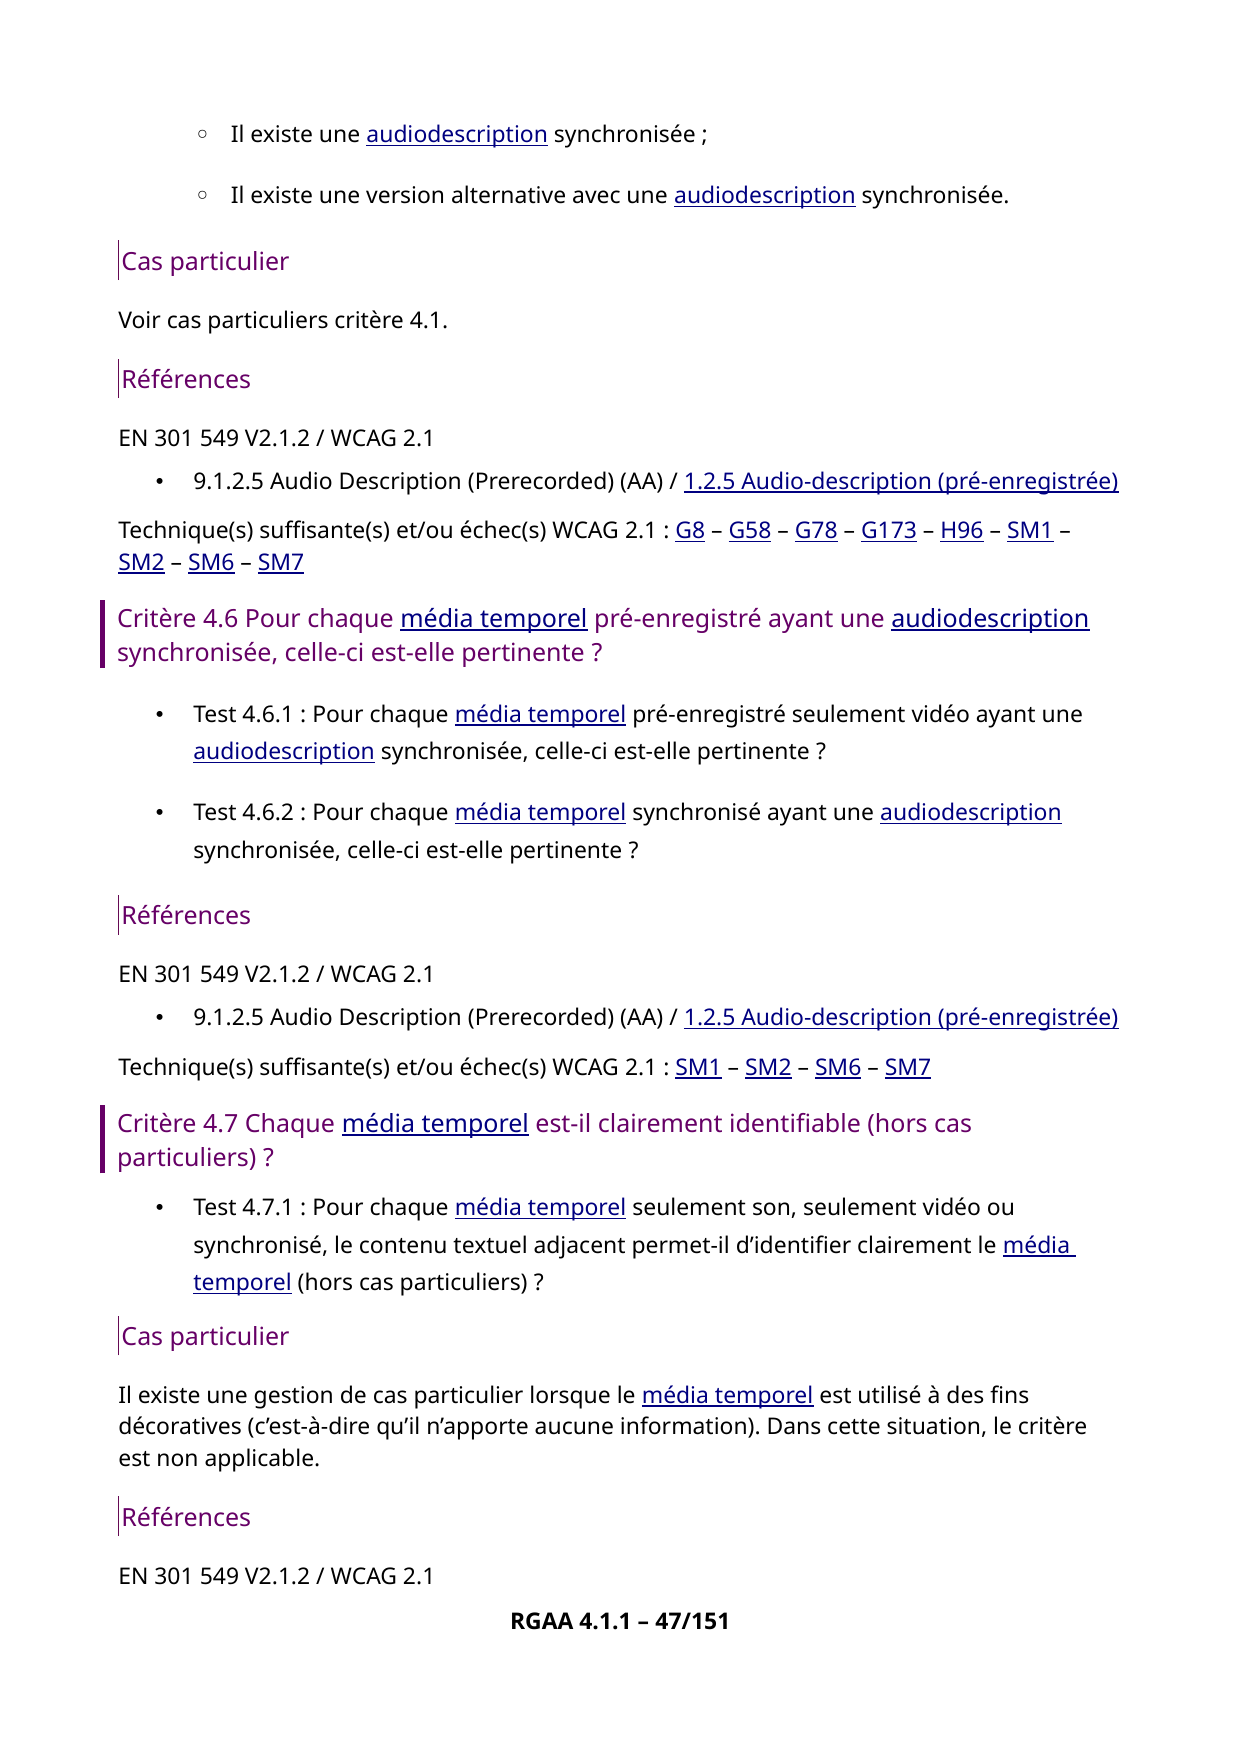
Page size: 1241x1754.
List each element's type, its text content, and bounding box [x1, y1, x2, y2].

text Technique(s) suffisante(s) et/ou échec(s) WCAG 2.1 : G8 – G58 – G78 – G173 – H96 – SM1 – SM2 – SM6 – SM7 [118, 514, 1122, 577]
subtitle Références [119, 895, 1122, 935]
list Test 4.7.1 : Pour chaque média temporel seulement son, seulement vidéo ou synchronisé, le contenu textuel adjacent permet-il d’identifier clairement le média temporel (hors cas particuliers) ? [156, 1191, 1122, 1297]
list 9.1.2.5 Audio Description (Prerecorded) (AA) / 1.2.5 Audio-description (pré-enregistrée) [156, 1001, 1122, 1033]
text EN 301 549 V2.1.2 / WCAG 2.1 [118, 422, 1122, 453]
text Voir cas particuliers critère 4.1. [118, 304, 1122, 335]
text EN 301 549 V2.1.2 / WCAG 2.1 [118, 958, 1122, 989]
subtitle Références [118, 358, 1122, 398]
subtitle Cas particulier [119, 240, 1122, 280]
text EN 301 549 V2.1.2 / WCAG 2.1 [118, 1560, 1122, 1591]
list Il existe une audiodescription synchronisée ; [193, 118, 1122, 149]
subtitle Références [119, 1496, 1122, 1536]
list Test 4.6.1 : Pour chaque média temporel pré-enregistré seulement vidéo ayant une audiodescription synchronisée, celle-ci est-elle pertinente ? [156, 698, 1122, 767]
text Il existe une gestion de cas particulier lorsque le média temporel est utilisé à des fins décoratives (c’est-à-dire qu’il n’apporte aucune information). Dans cette situation, le critère est non applicable. [118, 1379, 1122, 1473]
subtitle Critère 4.7 Chaque média temporel est-il clairement identifiable (hors cas particuliers) ? [105, 1105, 1122, 1173]
list Test 4.6.2 : Pour chaque média temporel synchronisé ayant une audiodescription synchronisée, celle-ci est-elle pertinente ? [156, 796, 1122, 865]
list Il existe une version alternative avec une audiodescription synchronisée. [193, 179, 1122, 210]
subtitle Cas particulier [119, 1316, 1122, 1355]
subtitle Critère 4.6 Pour chaque média temporel pré-enregistré ayant une audiodescription synchronisée, celle-ci est-elle pertinente ? [105, 600, 1122, 668]
text Technique(s) suffisante(s) et/ou échec(s) WCAG 2.1 : SM1 – SM2 – SM6 – SM7 [118, 1051, 1122, 1082]
list 9.1.2.5 Audio Description (Prerecorded) (AA) / 1.2.5 Audio-description (pré-enregistrée) [156, 465, 1122, 496]
